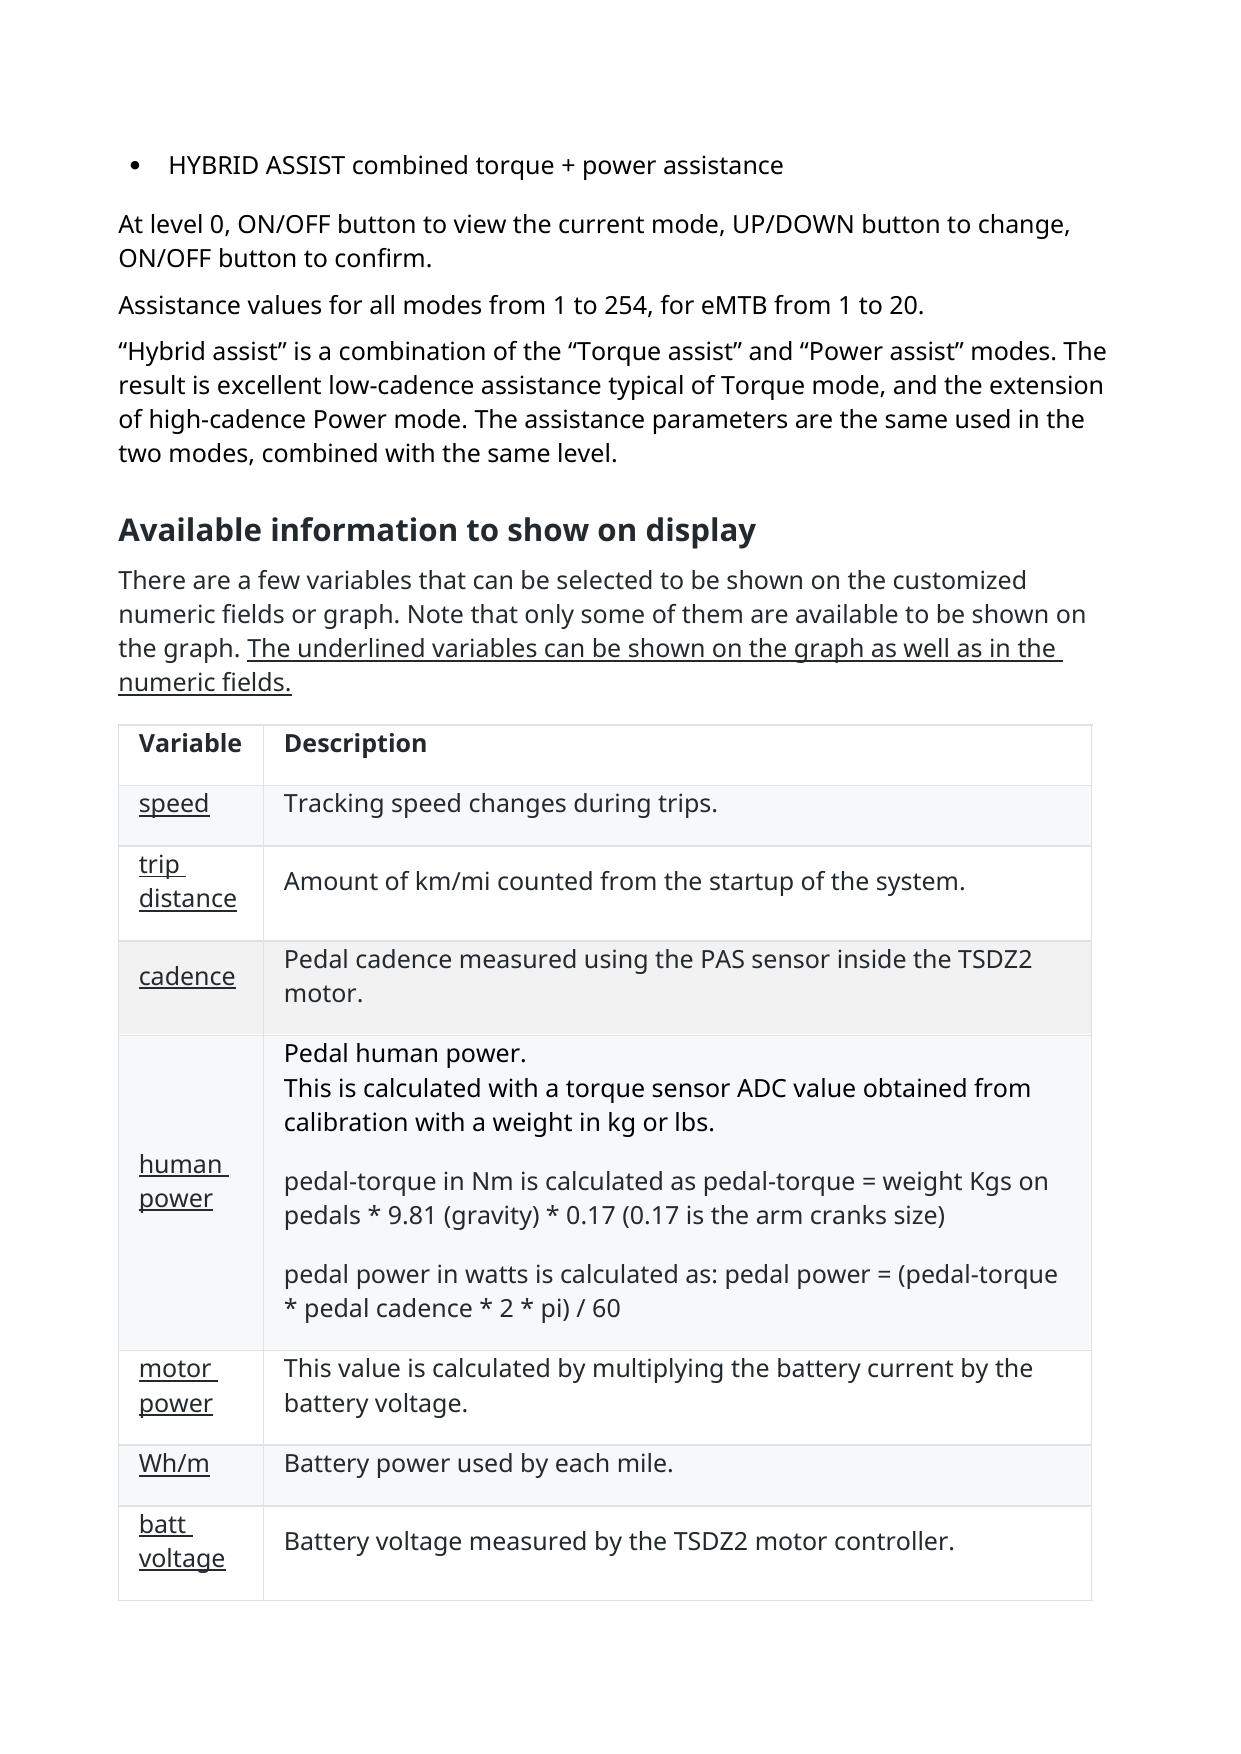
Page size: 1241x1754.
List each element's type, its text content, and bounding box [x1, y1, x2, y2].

list HYBRID ASSIST combined torque + power assistance [131, 148, 1122, 182]
table_cell speed [119, 786, 263, 845]
text At level 0, ON/OFF button to view the current mode, UP/DOWN button to change, ON/OFF button to confirm. [118, 207, 1122, 275]
table_cell Wh/m [119, 1446, 263, 1505]
table_cell Tracking speed changes during trips. [264, 786, 1091, 845]
table_cell Amount of km/mi counted from the startup of the system. [264, 847, 1091, 940]
table_cell Pedal cadence measured using the PAS sensor inside the TSDZ2 motor. [264, 942, 1091, 1034]
text “Hybrid assist” is a combination of the “Torque assist” and “Power assist” modes. The result is excellent low-cadence assistance typical of Torque mode, and the extension of high-cadence Power mode. The assistance parameters are the same used in the two modes, combined with the same level. [118, 334, 1122, 470]
table_cell Battery power used by each mile. [264, 1446, 1091, 1505]
table_cell batt voltage [119, 1507, 263, 1599]
table_cell This value is calculated by multiplying the battery current by the battery voltage. [264, 1351, 1091, 1444]
table_cell motor power [119, 1351, 263, 1444]
table_header Description [264, 726, 1091, 784]
table_cell Battery voltage measured by the TSDZ2 motor controller. [264, 1507, 1091, 1599]
text Available information to show on display [118, 508, 1122, 550]
table_header Variable [119, 726, 263, 784]
text Assistance values for all modes from 1 to 254, for eMTB from 1 to 20. [118, 287, 1122, 321]
table_cell Pedal human power. This is calculated with a torque sensor ADC value obtained from calibration with a weight in kg or lbs. pedal-torque in Nm is calculated as pedal-torque = weight Kgs on pedals * 9.81 (gravity) * 0.17 (0.17 is the arm cranks size) pedal power in watts is calculated as: pedal power = (pedal-torque * pedal cadence * 2 * pi) / 60 [264, 1036, 1091, 1349]
table_cell cadence [119, 942, 263, 1034]
table_cell trip distance [119, 847, 263, 940]
text There are a few variables that can be selected to be shown on the customized numeric fields or graph. Note that only some of them are available to be shown on the graph. The underlined variables can be shown on the graph as well as in the numeric fields. [118, 563, 1122, 699]
table_cell human power [119, 1036, 263, 1349]
